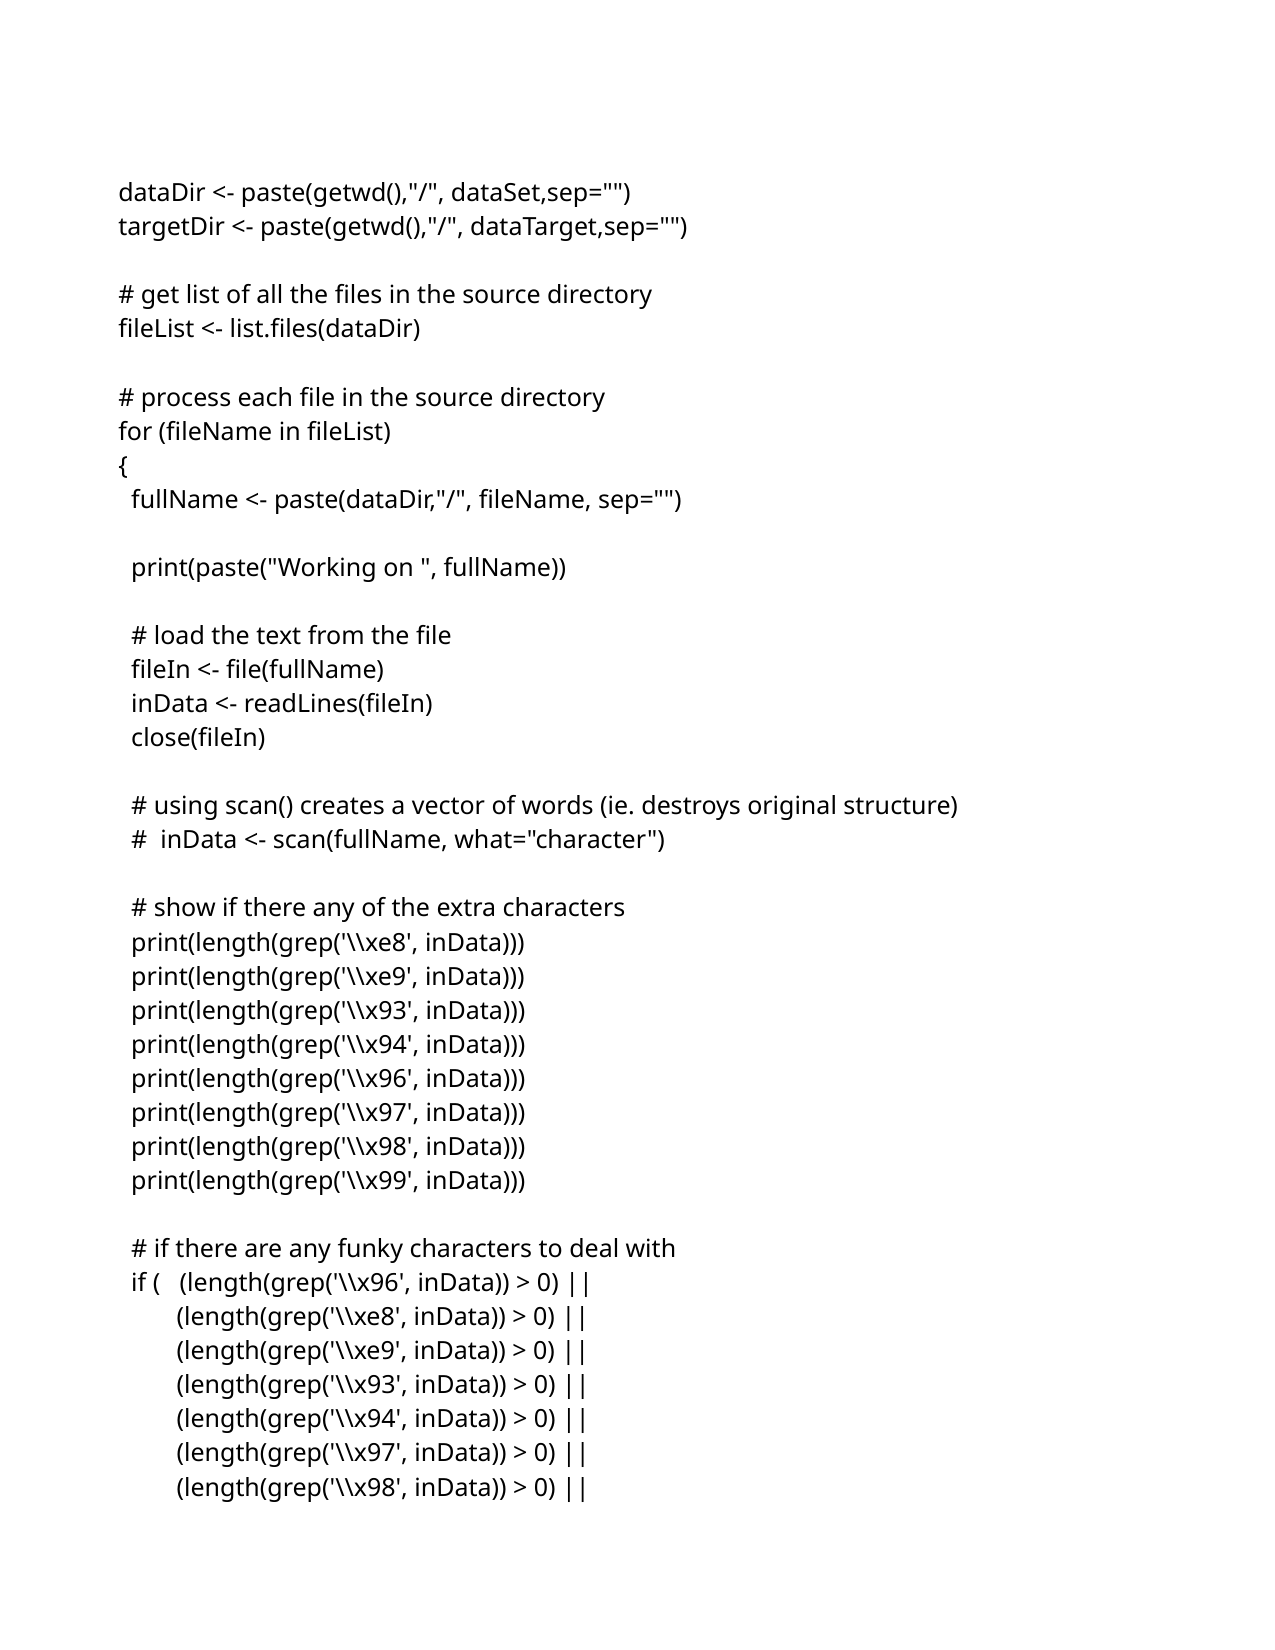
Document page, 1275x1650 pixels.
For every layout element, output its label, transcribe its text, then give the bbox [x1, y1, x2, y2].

text print(length(grep('\\x93', inData))) [118, 992, 1215, 1026]
text # using scan() creates a vector of words (ie. destroys original structure) [118, 788, 1215, 822]
text close(fileIn) [118, 720, 1215, 754]
text # get list of all the files in the source directory [118, 277, 1215, 311]
text print(length(grep('\\x97', inData))) [118, 1094, 1215, 1128]
text (length(grep('\\xe9', inData)) > 0) || [118, 1333, 1215, 1367]
text (length(grep('\\xe8', inData)) > 0) || [118, 1299, 1215, 1333]
text targetDir <- paste(getwd(),"/", dataTarget,sep="") [118, 209, 1215, 243]
text fileList <- list.files(dataDir) [118, 311, 1215, 345]
text print(paste("Working on ", fullName)) [118, 549, 1215, 583]
text (length(grep('\\x94', inData)) > 0) || [118, 1401, 1215, 1435]
text # load the text from the file [118, 618, 1215, 652]
text # process each file in the source directory [118, 379, 1215, 413]
text print(length(grep('\\x98', inData))) [118, 1128, 1215, 1163]
text print(length(grep('\\x99', inData))) [118, 1163, 1215, 1197]
text # inData <- scan(fullName, what="character") [118, 822, 1215, 856]
text print(length(grep('\\xe9', inData))) [118, 958, 1215, 992]
text print(length(grep('\\x96', inData))) [118, 1060, 1215, 1094]
text { [118, 447, 1215, 481]
text for (fileName in fileList) [118, 413, 1215, 447]
text inData <- readLines(fileIn) [118, 686, 1215, 720]
text print(length(grep('\\x94', inData))) [118, 1026, 1215, 1060]
text fileIn <- file(fullName) [118, 652, 1215, 686]
text # show if there any of the extra characters [118, 890, 1215, 924]
text (length(grep('\\x93', inData)) > 0) || [118, 1367, 1215, 1401]
text if ( (length(grep('\\x96', inData)) > 0) || [118, 1265, 1215, 1299]
text (length(grep('\\x97', inData)) > 0) || [118, 1435, 1215, 1469]
text # if there are any funky characters to deal with [118, 1231, 1215, 1265]
text (length(grep('\\x98', inData)) > 0) || [118, 1469, 1215, 1503]
text print(length(grep('\\xe8', inData))) [118, 924, 1215, 958]
text dataDir <- paste(getwd(),"/", dataSet,sep="") [118, 175, 1215, 209]
text fullName <- paste(dataDir,"/", fileName, sep="") [118, 481, 1215, 515]
